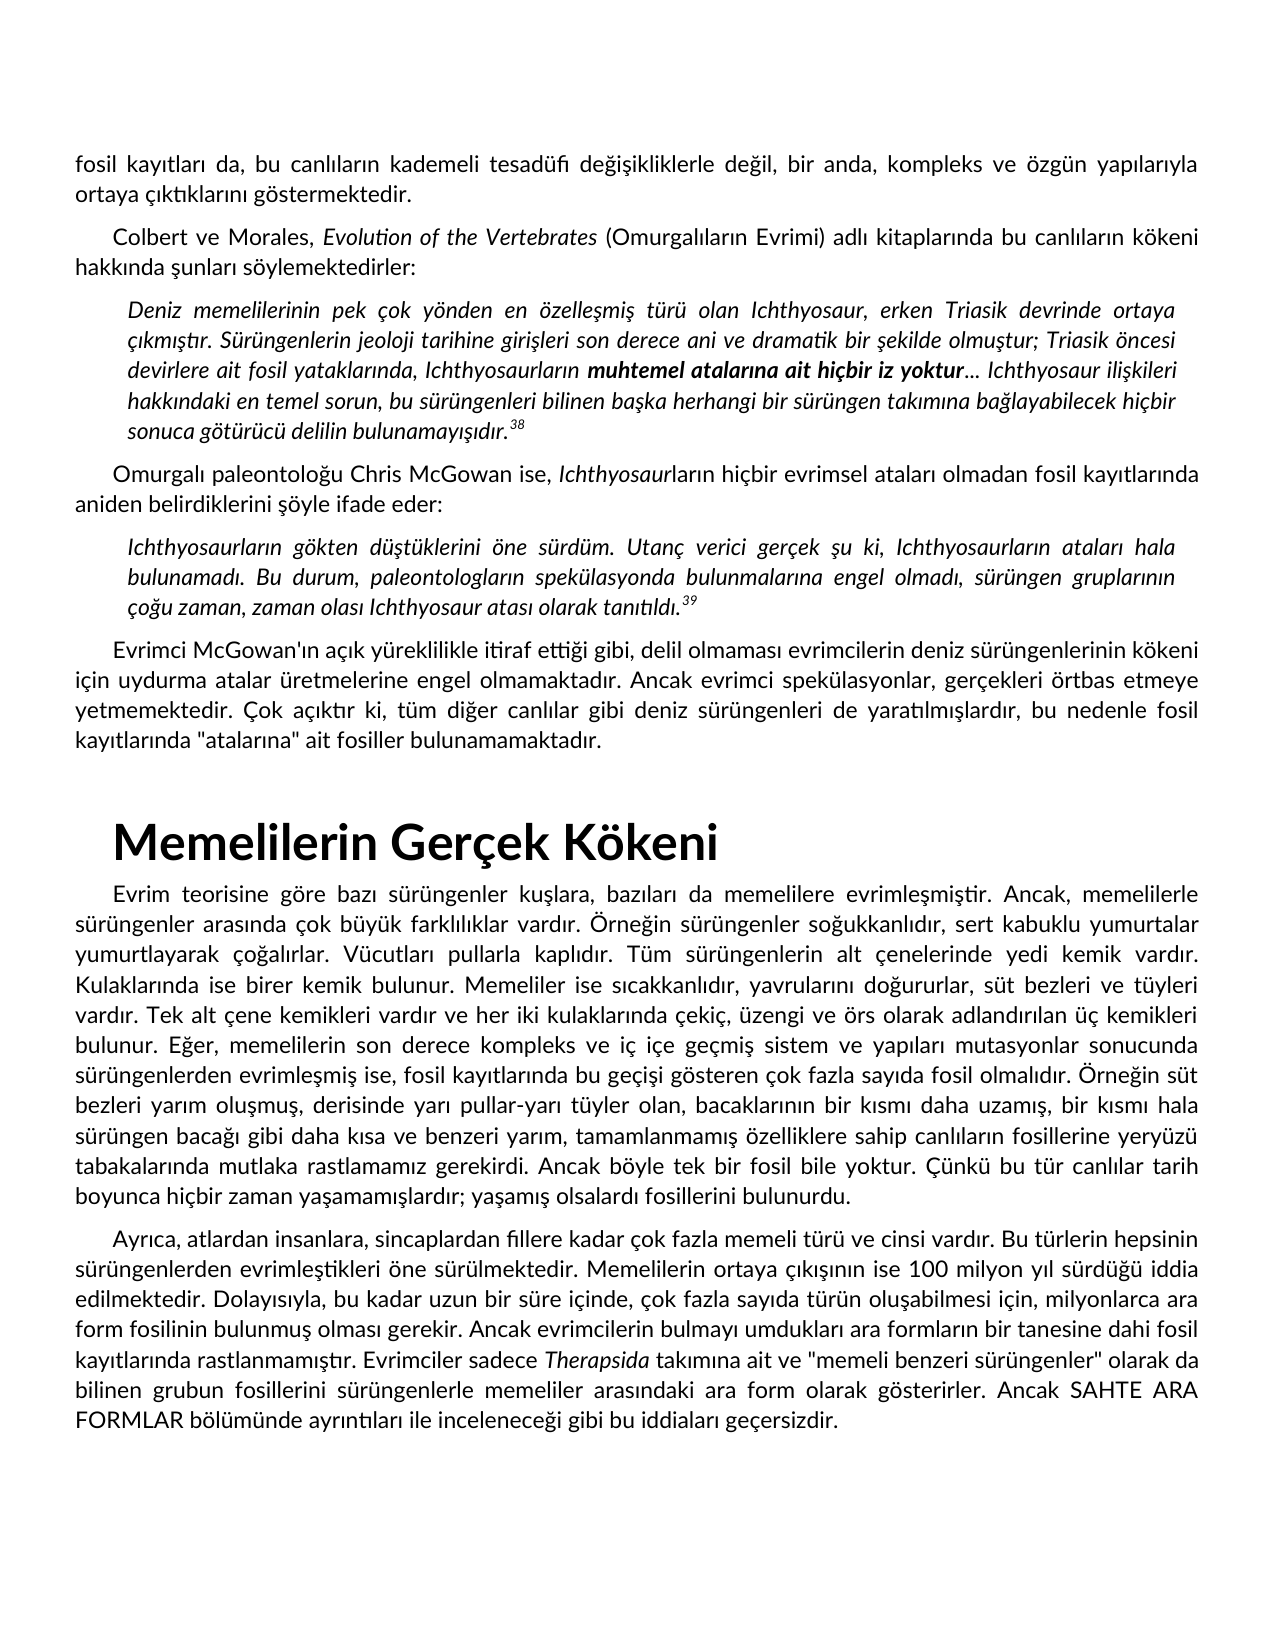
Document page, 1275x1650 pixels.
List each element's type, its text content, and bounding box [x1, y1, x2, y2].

text Omurgalı paleontoloğu Chris McGowan ise, Ichthyosaurların hiçbir evrimsel ataları olmadan fosil kayıtlarında aniden belirdiklerini şöyle ifade eder: [75, 459, 1200, 517]
text Ayrıca, atlardan insanlara, sincaplardan fillere kadar çok fazla memeli türü ve cinsi vardır. Bu türlerin hepsinin sürüngenlerden evrimleştikleri öne sürülmektedir. Memelilerin ortaya çıkışının ise 100 milyon yıl sürdüğü iddia edilmektedir. Dolayısıyla, bu kadar uzun bir süre içinde, çok fazla sayıda türün oluşabilmesi için, milyonlarca ara form fosilinin bulunmuş olması gerekir. Ancak evrimcilerin bulmayı umdukları ara formların bir tanesine dahi fosil kayıtlarında rastlanmamıştır. Evrimciler sadece Therapsida takımına ait ve "memeli benzeri sürüngenler" olarak da bilinen grubun fosillerini sürüngenlerle memeliler arasındaki ara form olarak gösterirler. Ancak SAHTE ARA FORMLAR bölümünde ayrıntıları ile inceleneceği gibi bu iddiaları geçersizdir. [75, 1224, 1200, 1433]
subtitle Memelilerin Gerçek Kökeni [112, 811, 1200, 871]
text Colbert ve Morales, Evolution of the Vertebrates (Omurgalıların Evrimi) adlı kitaplarında bu canlıların kökeni hakkında şunları söylemektedirler: [75, 223, 1200, 281]
text Evrimci McGowan'ın açık yüreklilikle itiraf ettiği gibi, delil olmaması evrimcilerin deniz sürüngenlerinin kökeni için uydurma atalar üretmelerine engel olmamaktadır. Ancak evrimci spekülasyonlar, gerçekleri örtbas etmeye yetmemektedir. Çok açıktır ki, tüm diğer canlılar gibi deniz sürüngenleri de yaratılmışlardır, bu nedenle fosil kayıtlarında "atalarına" ait fosiller bulunamamaktadır. [75, 635, 1200, 753]
text Ichthyosaurların gökten düştüklerini öne sürdüm. Utanç verici gerçek şu ki, Ichthyosaurların ataları hala bulunamadı. Bu durum, paleontologların spekülasyonda bulunmalarına engel olmadı, sürüngen gruplarının çoğu zaman, zaman olası Ichthyosaur atası olarak tanıtıldı.39 [127, 532, 1177, 620]
text Deniz memelilerinin pek çok yönden en özelleşmiş türü olan Ichthyosaur, erken Triasik devrinde ortaya çıkmıştır. Sürüngenlerin jeoloji tarihine girişleri son derece ani ve dramatik bir şekilde olmuştur; Triasik öncesi devirlere ait fosil yataklarında, Ichthyosaurların muhtemel atalarına ait hiçbir iz yoktur... Ichthyosaur ilişkileri hakkındaki en temel sorun, bu sürüngenleri bilinen başka herhangi bir sürüngen takımına bağlayabilecek hiçbir sonuca götürücü delilin bulunamayışıdır.38 [127, 296, 1177, 444]
text fosil kayıtları da, bu canlıların kademeli tesadüfi değişikliklerle değil, bir anda, kompleks ve özgün yapılarıyla ortaya çıktıklarını göstermektedir. [75, 150, 1200, 208]
text Evrim teorisine göre bazı sürüngenler kuşlara, bazıları da memelilere evrimleşmiştir. Ancak, memelilerle sürüngenler arasında çok büyük farklılıklar vardır. Örneğin sürüngenler soğukkanlıdır, sert kabuklu yumurtalar yumurtlayarak çoğalırlar. Vücutları pullarla kaplıdır. Tüm sürüngenlerin alt çenelerinde yedi kemik vardır. Kulaklarında ise birer kemik bulunur. Memeliler ise sıcakkanlıdır, yavrularını doğururlar, süt bezleri ve tüyleri vardır. Tek alt çene kemikleri vardır ve her iki kulaklarında çekiç, üzengi ve örs olarak adlandırılan üç kemikleri bulunur. Eğer, memelilerin son derece kompleks ve iç içe geçmiş sistem ve yapıları mutasyonlar sonucunda sürüngenlerden evrimleşmiş ise, fosil kayıtlarında bu geçişi gösteren çok fazla sayıda fosil olmalıdır. Örneğin süt bezleri yarım oluşmuş, derisinde yarı pullar-yarı tüyler olan, bacaklarının bir kısmı daha uzamış, bir kısmı hala sürüngen bacağı gibi daha kısa ve benzeri yarım, tamamlanmamış özelliklere sahip canlıların fosillerine yeryüzü tabakalarında mutlaka rastlamamız gerekirdi. Ancak böyle tek bir fosil bile yoktur. Çünkü bu tür canlılar tarih boyunca hiçbir zaman yaşamamışlardır; yaşamış olsalardı fosillerini bulunurdu. [75, 880, 1200, 1209]
